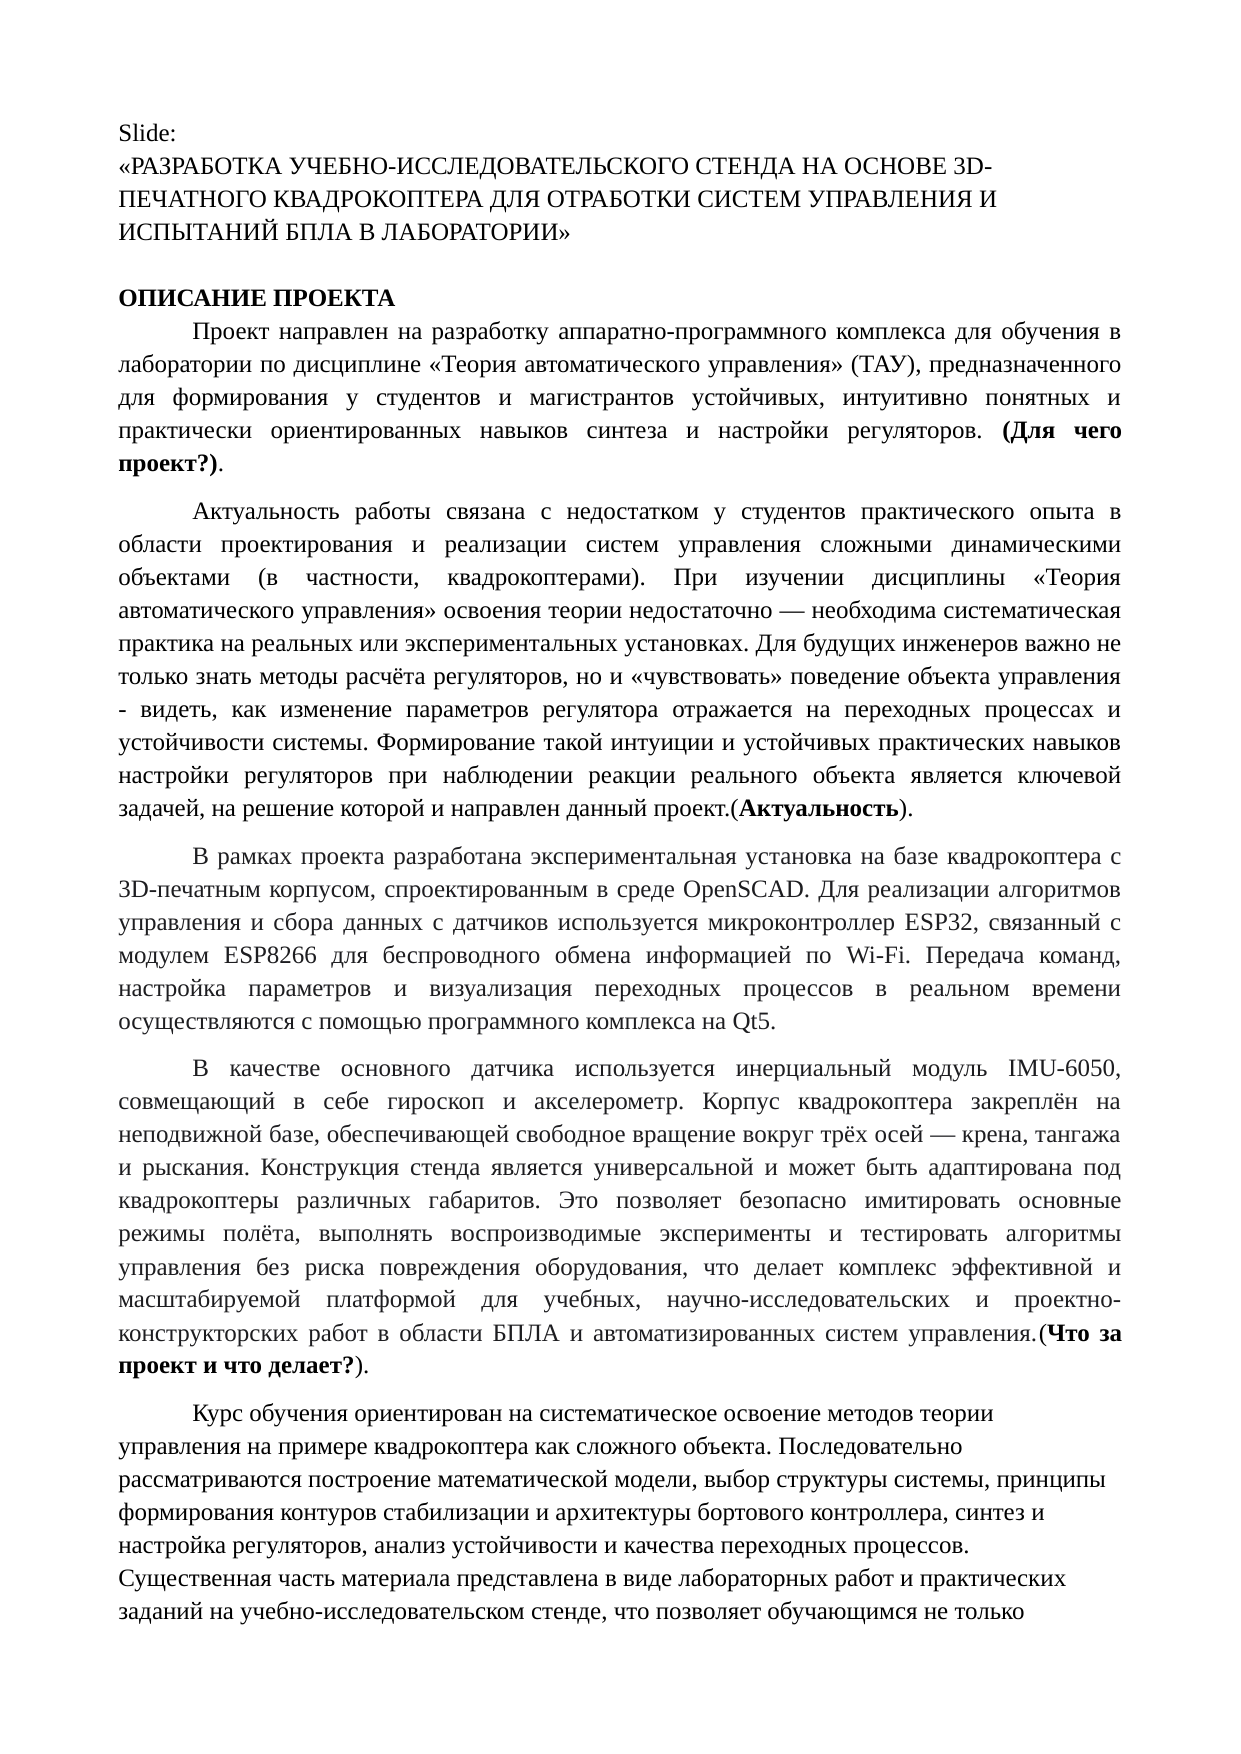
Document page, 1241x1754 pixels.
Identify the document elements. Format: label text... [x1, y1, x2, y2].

text Актуальность работы связана с недостатком у студентов практического опыта в области проектирования и реализации систем управления сложными динамическими объектами (в частности, квадрокоптерами). При изучении дисциплины «Теория автоматического управления» освоения теории недостаточно — необходима систематическая практика на реальных или экспериментальных установках. Для будущих инженеров важно не только знать методы расчёта регуляторов, но и «чувствовать» поведение объекта управления - видеть, как изменение параметров регулятора отражается на переходных процессах и устойчивости системы. Формирование такой интуиции и устойчивых практических навыков настройки регуляторов при наблюдении реакции реального объекта является ключевой задачей, на решение которой и направлен данный проект.(Актуальность). [118, 496, 1122, 822]
text «РАЗРАБОТКА УЧЕБНО-ИССЛЕДОВАТЕЛЬСКОГО СТЕНДА НА ОСНОВЕ 3D-ПЕЧАТНОГО КВАДРОКОПТЕРА ДЛЯ ОТРАБОТКИ СИСТЕМ УПРАВЛЕНИЯ И ИСПЫТАНИЙ БПЛА В ЛАБОРАТОРИИ» [118, 151, 1122, 246]
text В качестве основного датчика используется инерциальный модуль IMU-6050, совмещающий в себе гироскоп и акселерометр. Корпус квадрокоптера закреплён на неподвижной базе, обеспечивающей свободное вращение вокруг трёх осей — крена, тангажа и рыскания. Конструкция стенда является универсальной и может быть адаптирована под квадрокоптеры различных габаритов. Это позволяет безопасно имитировать основные режимы полёта, выполнять воспроизводимые эксперименты и тестировать алгоритмы управления без риска повреждения оборудования, что делает комплекс эффективной и масштабируемой платформой для учебных, научно-исследовательских и проектно-конструкторских работ в области БПЛА и автоматизированных систем управления.(Что за проект и что делает?). [118, 1053, 1122, 1379]
text ОПИСАНИЕ ПРОЕКТА [118, 283, 1122, 312]
text Проект направлен на разработку аппаратно-программного комплекса для обучения в лаборатории по дисциплине «Теория автоматического управления» (ТАУ), предназначенного для формирования у студентов и магистрантов устойчивых, интуитивно понятных и практически ориентированных навыков синтеза и настройки регуляторов. (Для чего проект?). [118, 316, 1122, 477]
text Курс обучения ориентирован на систематическое освоение методов теории управления на примере квадрокоптера как сложного объекта. Последовательно рассматриваются построение математической модели, выбор структуры системы, принципы формирования контуров стабилизации и архитектуры бортового контроллера, синтез и настройка регуляторов, анализ устойчивости и качества переходных процессов. Существенная часть материала представлена в виде лабораторных работ и практических заданий на учебно-исследовательском стенде, что позволяет обучающимся не только [118, 1398, 1122, 1625]
text Slide: [118, 118, 1122, 147]
text В рамках проекта разработана экспериментальная установка на базе квадрокоптера с 3D-печатным корпусом, спроектированным в среде OpenSCAD. Для реализации алгоритмов управления и сбора данных с датчиков используется микроконтроллер ESP32, связанный с модулем ESP8266 для беспроводного обмена информацией по Wi-Fi. Передача команд, настройка параметров и визуализация переходных процессов в реальном времени осуществляются с помощью программного комплекса на Qt5. [118, 841, 1122, 1034]
